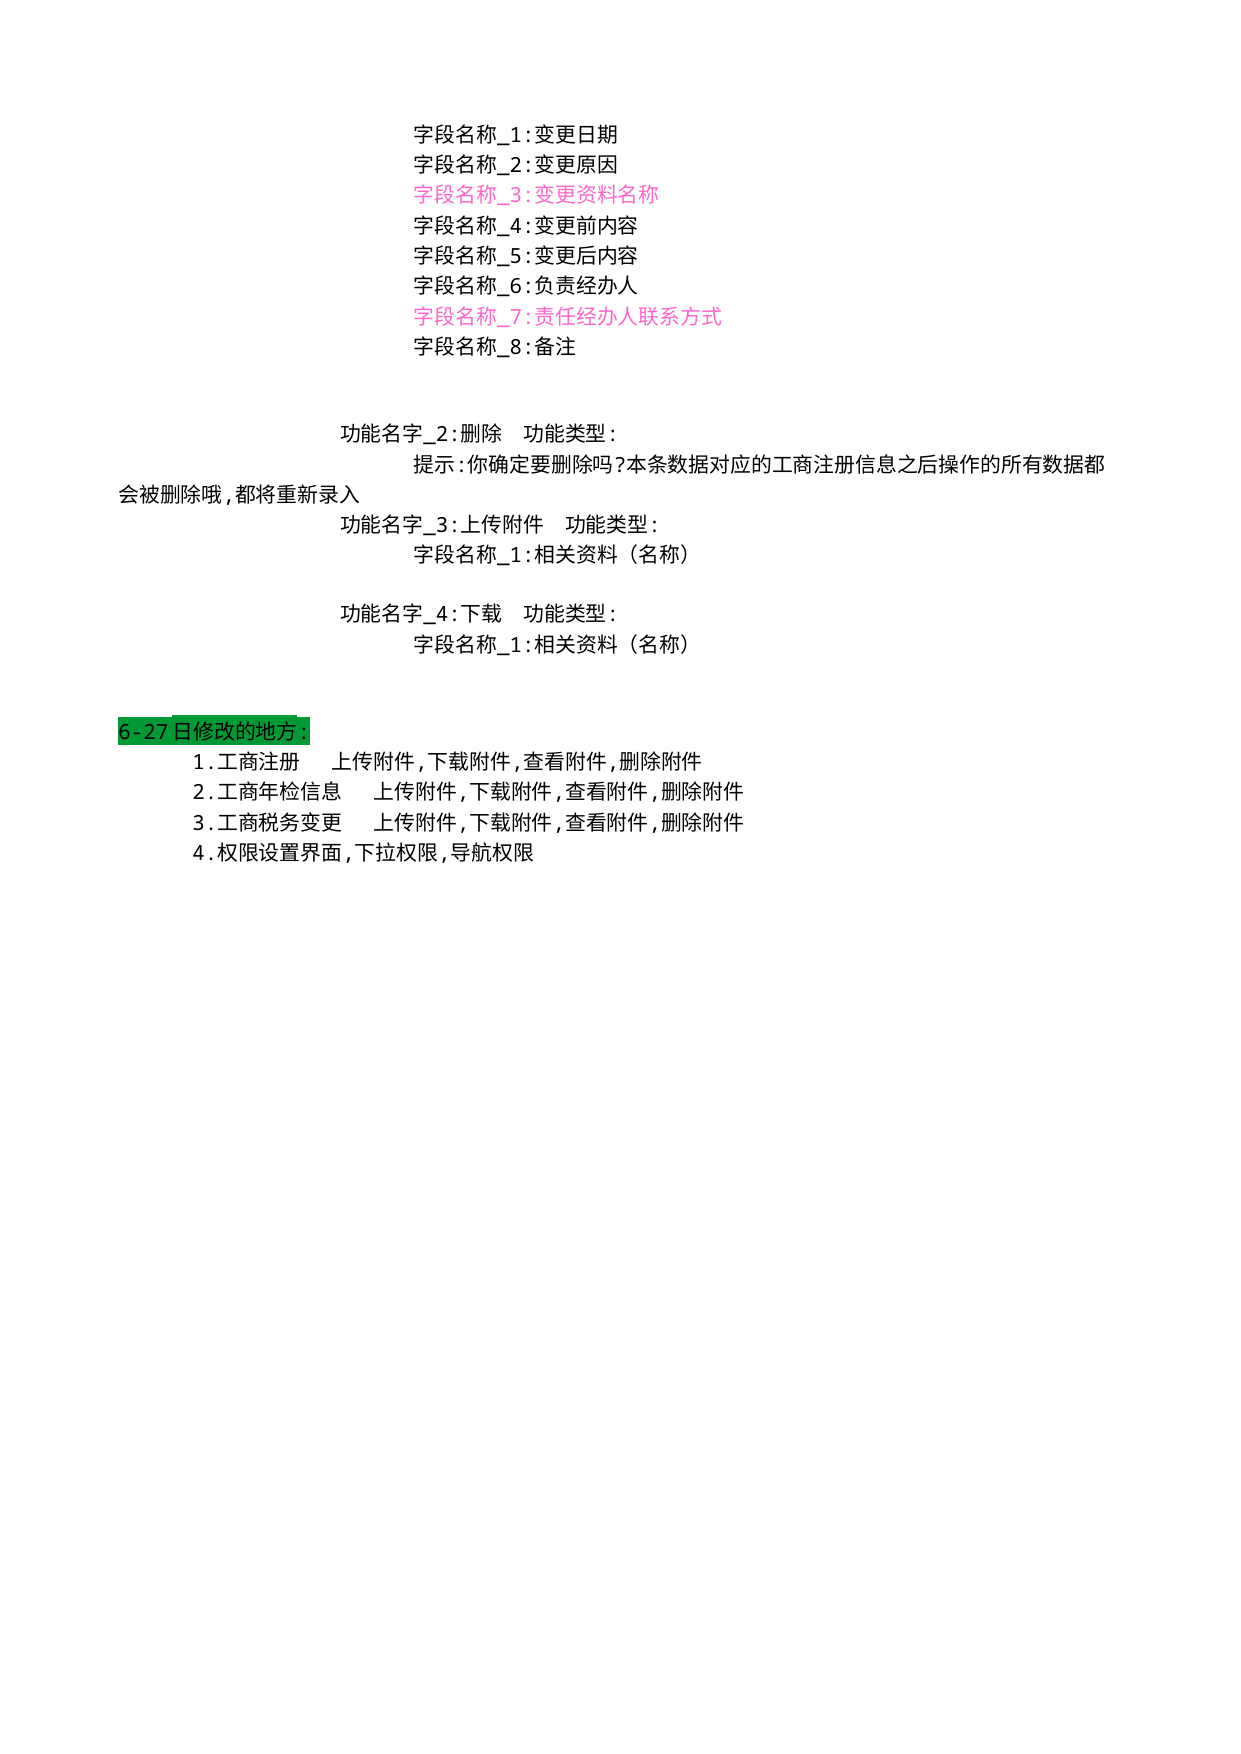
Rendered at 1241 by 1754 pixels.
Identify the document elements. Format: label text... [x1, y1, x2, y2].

text 字段名称_1:相关资料（名称） [118, 539, 1122, 569]
text 4.权限设置界面,下拉权限,导航权限 [118, 836, 1122, 867]
text 字段名称_1:相关资料（名称） [118, 628, 1122, 658]
text 字段名称_4:变更前内容 [118, 209, 1122, 239]
text 字段名称_6:负责经办人 [118, 270, 1122, 300]
text 提示:你确定要删除吗?本条数据对应的工商注册信息之后操作的所有数据都会被删除哦,都将重新录入 [118, 448, 1122, 508]
text 字段名称_2:变更原因 [118, 148, 1122, 179]
text 功能名字_4:下载 功能类型: [118, 597, 1122, 628]
text 2.工商年检信息 上传附件,下载附件,查看附件,删除附件 [118, 776, 1122, 806]
text 字段名称_7:责任经办人联系方式 [118, 300, 1122, 330]
text 1.工商注册 上传附件,下载附件,查看附件,删除附件 [118, 745, 1122, 776]
text 3.工商税务变更 上传附件,下载附件,查看附件,删除附件 [118, 806, 1122, 836]
text 字段名称_1:变更日期 [118, 118, 1122, 148]
text 字段名称_8:备注 [118, 330, 1122, 361]
text 功能名字_3:上传附件 功能类型: [118, 508, 1122, 539]
text 6-27日修改的地方: [118, 715, 1122, 745]
text 字段名称_3:变更资料名称 [118, 179, 1122, 209]
text 功能名字_2:删除 功能类型: [118, 417, 1122, 448]
text 字段名称_5:变更后内容 [118, 239, 1122, 270]
